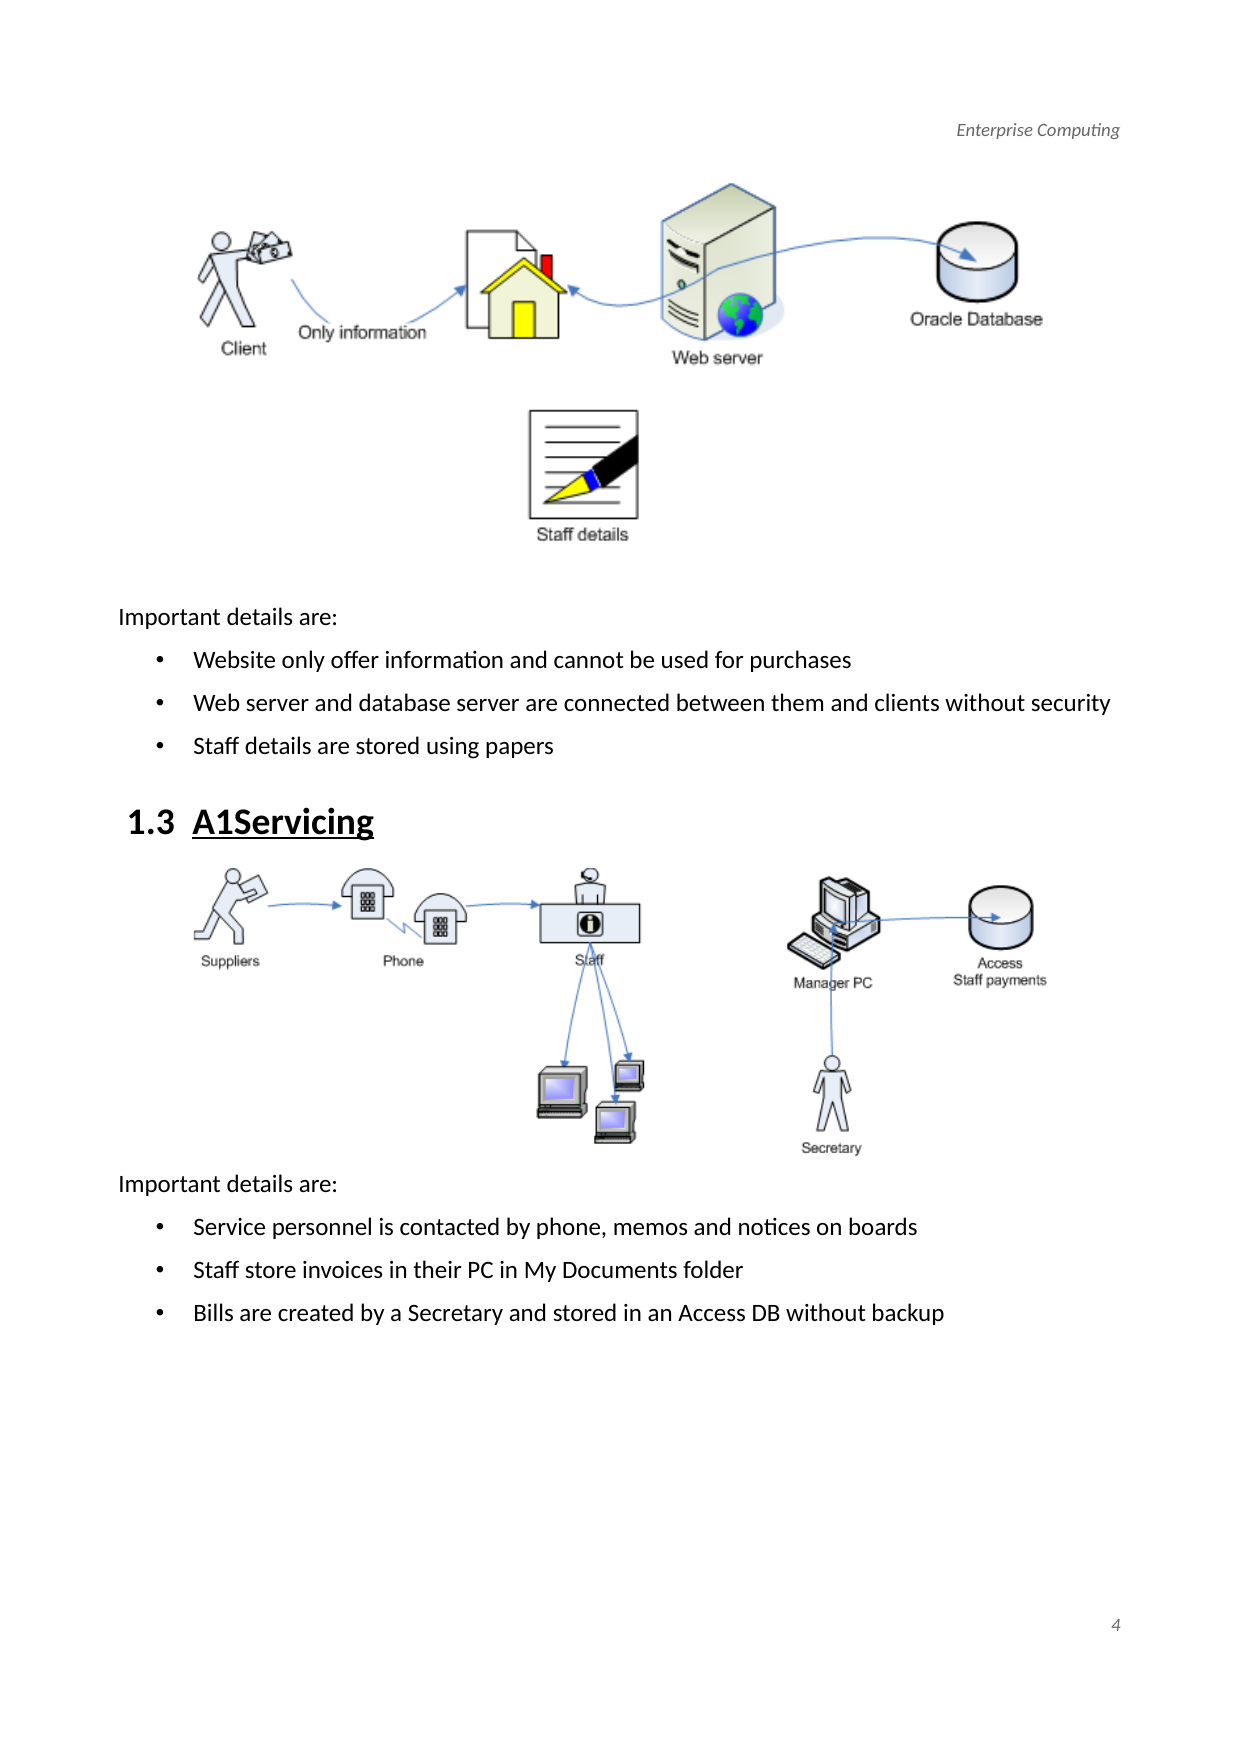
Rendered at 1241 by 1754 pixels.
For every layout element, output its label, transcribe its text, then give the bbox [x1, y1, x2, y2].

list Web server and database server are connected between them and clients without security [156, 687, 1122, 717]
text Important details are: [118, 856, 1122, 1198]
picture [197, 182, 1043, 546]
text Important details are: [118, 601, 1122, 631]
picture [193, 868, 1047, 1157]
list Bills are created by a Secretary and stored in an Access DB without backup [156, 1297, 1122, 1327]
list Website only offer information and cannot be used for purchases [156, 644, 1122, 674]
subtitle A1Servicing [118, 798, 1122, 844]
list Staff store invoices in their PC in My Documents folder [156, 1254, 1122, 1284]
list Staff details are stored using papers [156, 730, 1122, 760]
list Service personnel is contacted by phone, memos and notices on boards [156, 1211, 1122, 1241]
